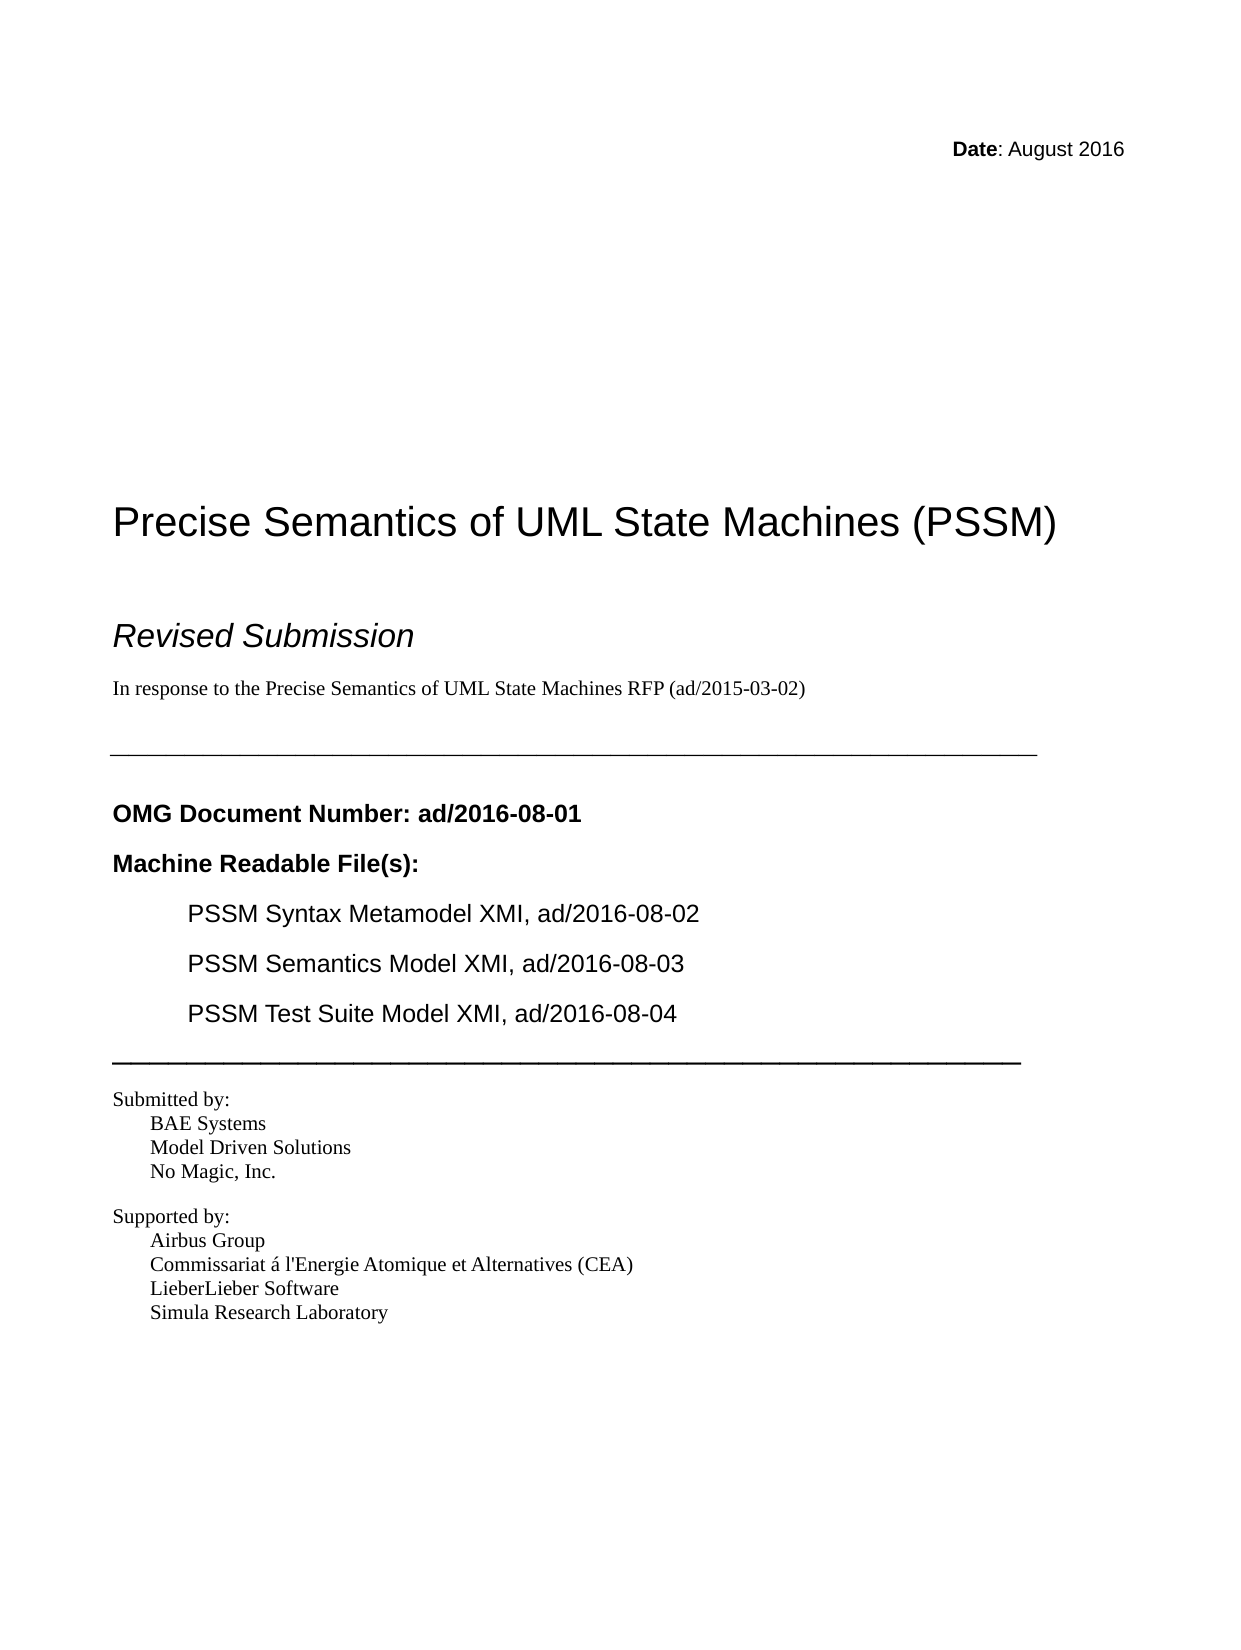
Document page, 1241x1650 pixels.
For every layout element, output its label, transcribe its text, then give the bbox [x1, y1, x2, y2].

text Supported by: [112, 1204, 1125, 1228]
text BAE Systems [150, 1111, 1125, 1135]
text Machine Readable File(s): [112, 849, 1125, 878]
text PSSM Syntax Metamodel XMI, ad/2016-08-02 [112, 899, 1125, 928]
text OMG Document Number: ad/2016-08-01 [112, 799, 1125, 828]
title Precise Semantics of UML State Machines (PSSM) [112, 497, 1125, 545]
text Airbus Group [150, 1228, 1125, 1252]
text Submitted by: [112, 1087, 1125, 1111]
text Simula Research Laboratory [150, 1300, 1125, 1324]
text __________________________________________________ [112, 721, 1125, 759]
text PSSM Test Suite Model XMI, ad/2016-08-04 [112, 998, 1125, 1027]
text Commissariat á l'Energie Atomique et Alternatives (CEA) [150, 1252, 1125, 1276]
text PSSM Semantics Model XMI, ad/2016-08-03 [112, 949, 1125, 977]
text LieberLieber Software [150, 1276, 1125, 1300]
text In response to the Precise Semantics of UML State Machines RFP (ad/2015-03-02) [112, 676, 1125, 700]
subtitle Revised Submission [112, 616, 1125, 654]
text Date: August 2016 [112, 135, 1125, 160]
text No Magic, Inc. [150, 1159, 1125, 1183]
text _________________________________________________ [112, 1027, 1125, 1066]
text Model Driven Solutions [150, 1135, 1125, 1159]
